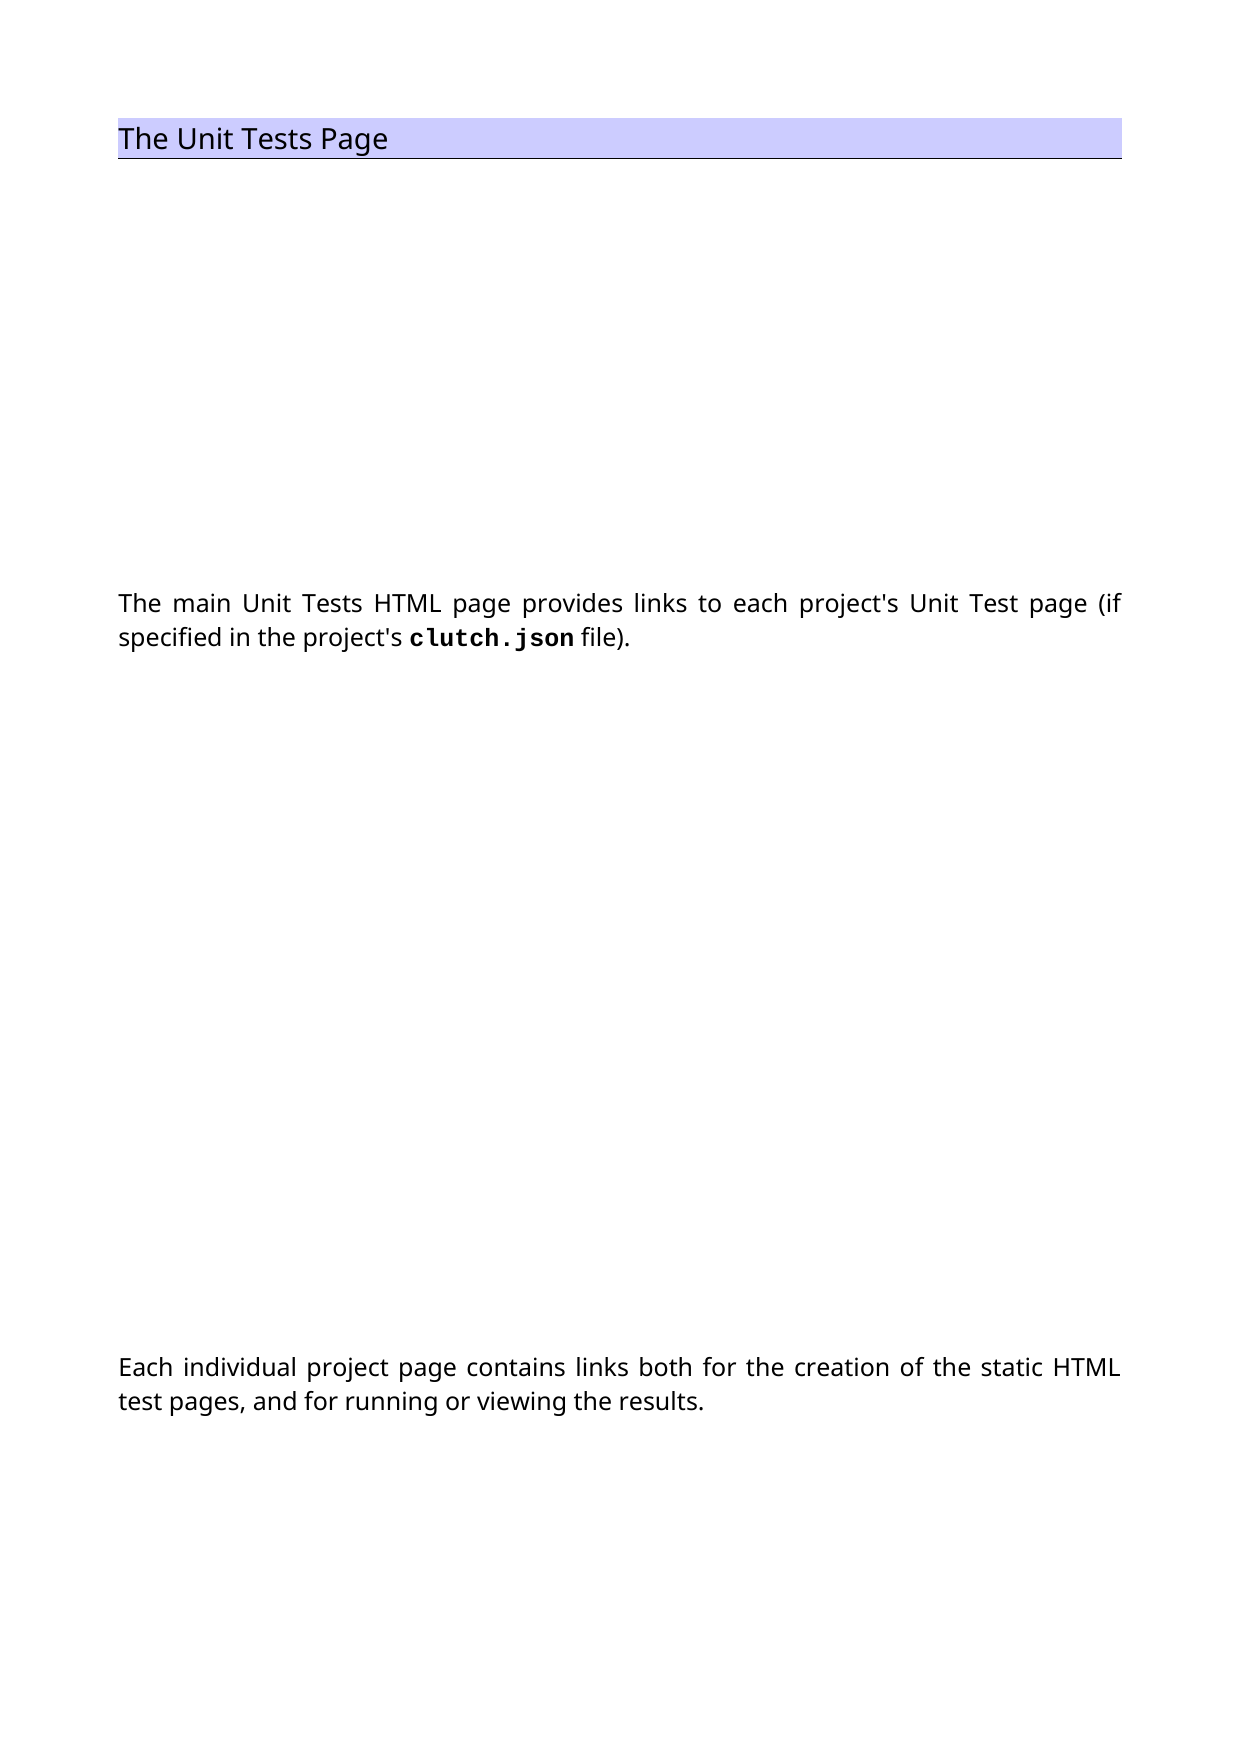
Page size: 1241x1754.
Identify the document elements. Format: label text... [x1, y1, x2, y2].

text The main Unit Tests HTML page provides links to each project's Unit Test page (if specified in the project's clutch.json file). [118, 586, 1122, 654]
subtitle The Unit Tests Page [118, 118, 1122, 158]
text Each individual project page contains links both for the creation of the static HTML test pages, and for running or viewing the results. [118, 1349, 1122, 1417]
